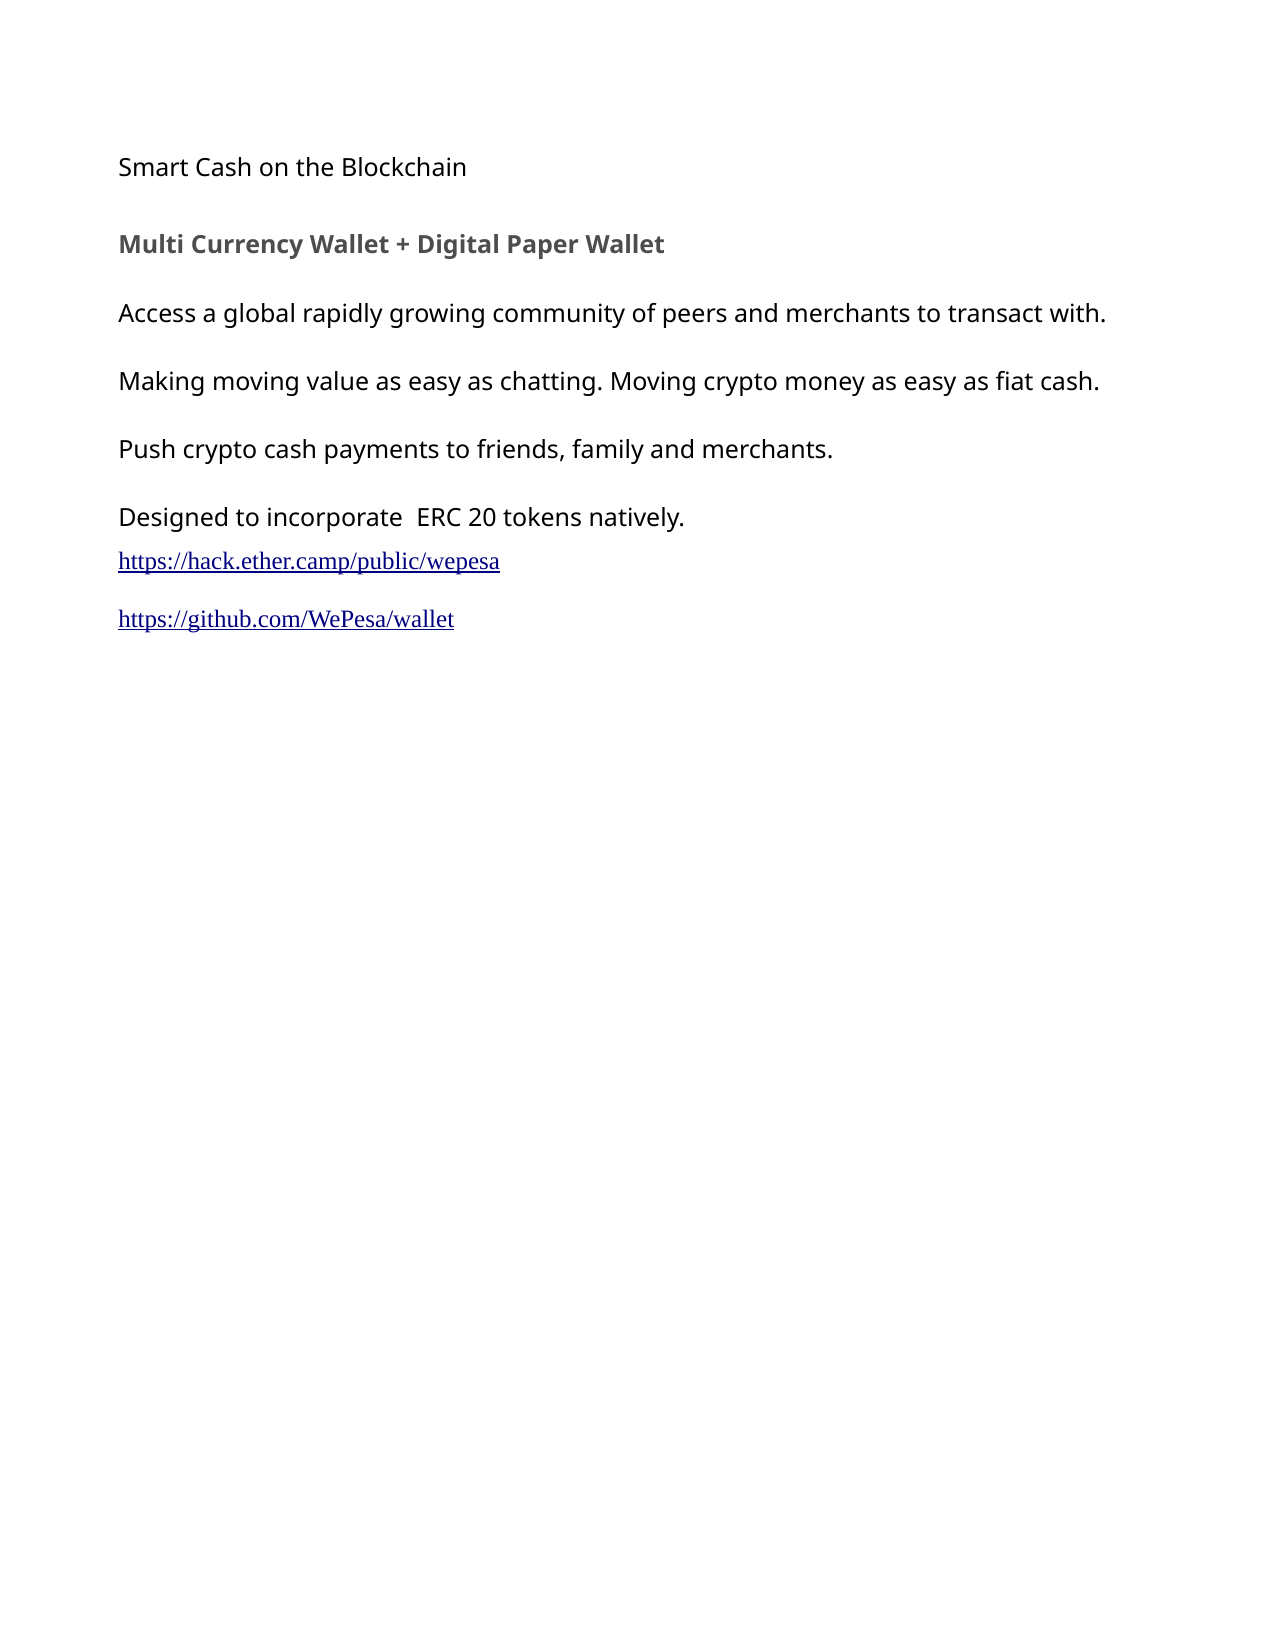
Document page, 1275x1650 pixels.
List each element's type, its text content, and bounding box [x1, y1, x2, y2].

text Multi Currency Wallet + Digital Paper Wallet [118, 227, 1157, 261]
text Access a global rapidly growing community of peers and merchants to transact with. [118, 261, 1157, 329]
text Making moving value as easy as chatting. Moving crypto money as easy as fiat cash. Push crypto cash payments to friends, family and merchants. [118, 329, 1157, 466]
text Designed to incorporate ERC 20 tokens natively. [118, 500, 1157, 534]
text https://hack.ether.camp/public/wepesa [118, 546, 1157, 575]
text https://github.com/WePesa/wallet [118, 604, 1157, 632]
text Smart Cash on the Blockchain [118, 149, 1157, 183]
